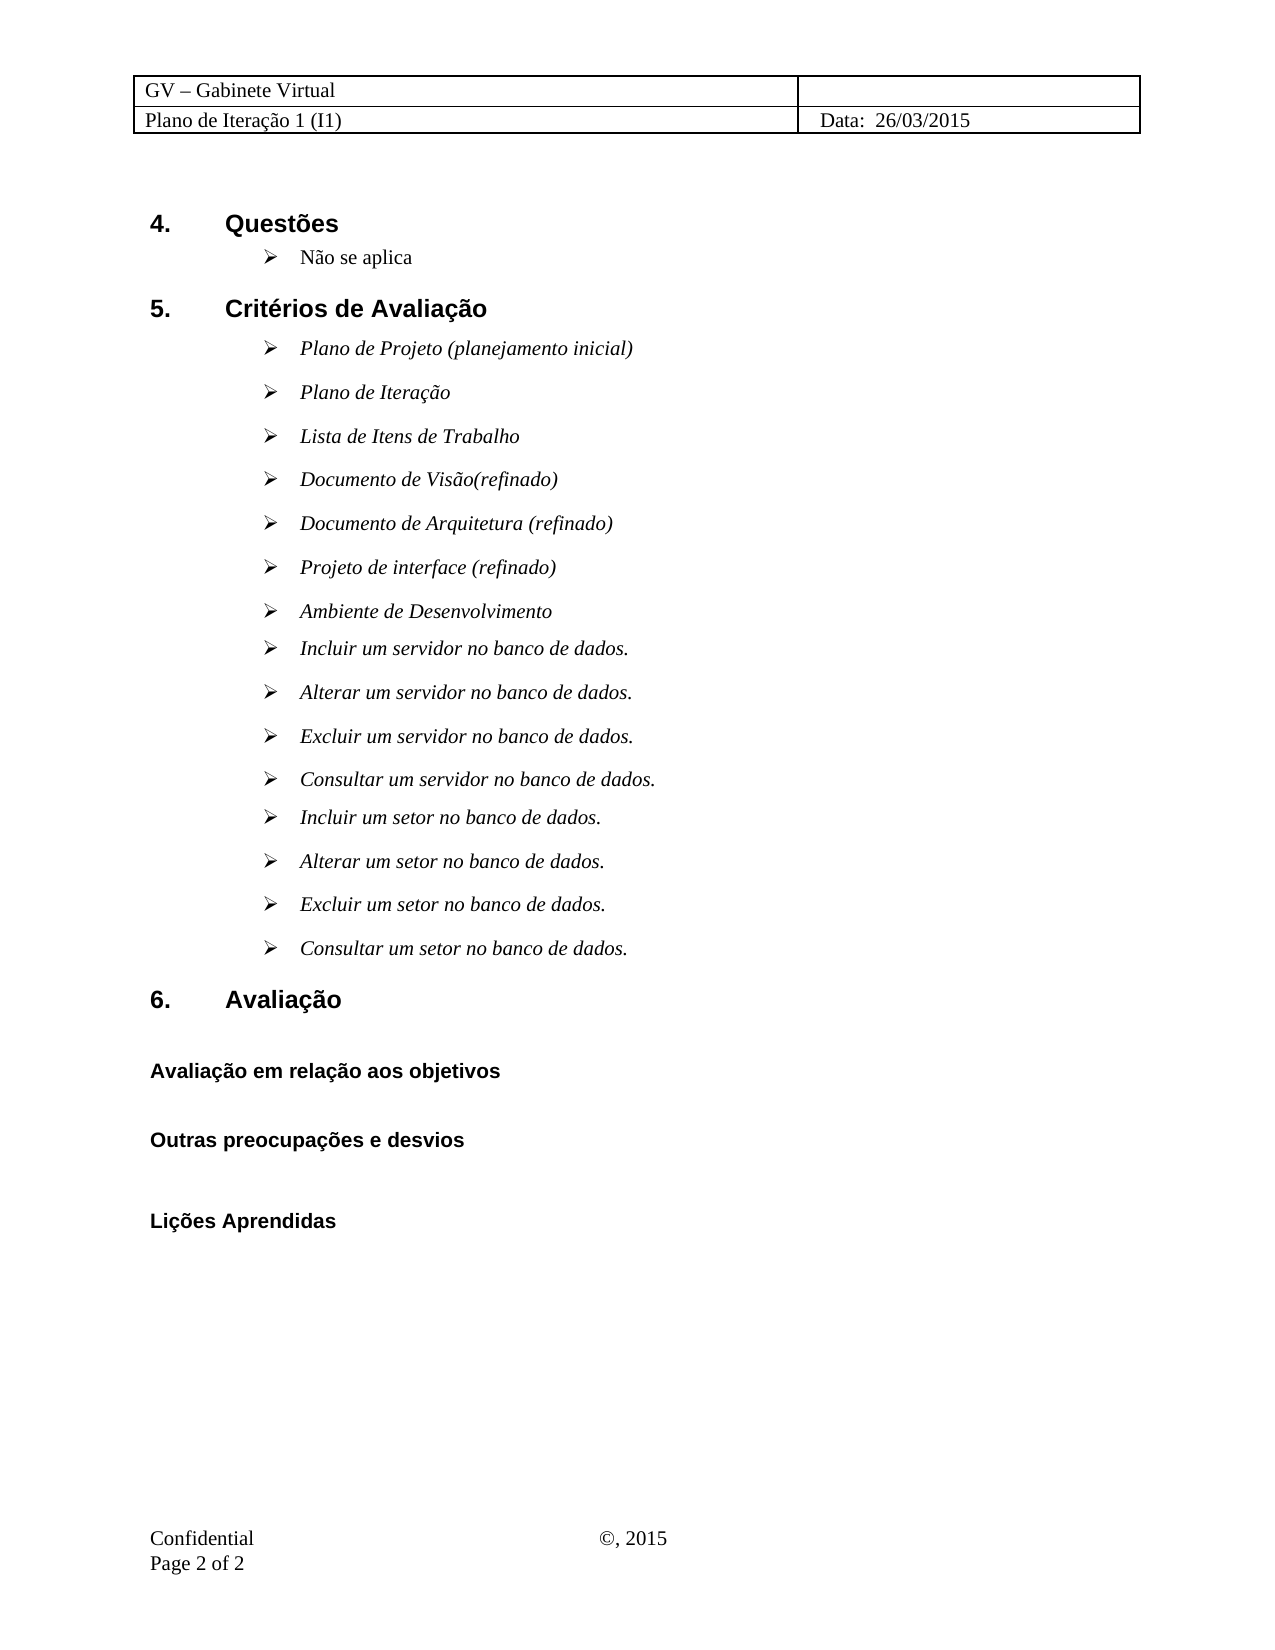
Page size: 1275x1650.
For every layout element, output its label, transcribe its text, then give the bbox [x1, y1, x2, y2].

list Excluir um servidor no banco de dados. [262, 723, 1125, 748]
list Incluir um servidor no banco de dados. [262, 635, 1125, 660]
list Documento de Arquitetura (refinado) [262, 510, 1125, 535]
subtitle Questões [150, 209, 1125, 238]
list Plano de Projeto (planejamento inicial) [262, 335, 1125, 360]
subtitle Avaliação [150, 985, 1125, 1014]
list Ambiente de Desenvolvimento [262, 598, 1125, 623]
subtitle Lições Aprendidas [150, 1208, 1125, 1233]
list Alterar um servidor no banco de dados. [262, 679, 1125, 704]
list Excluir um setor no banco de dados. [262, 891, 1125, 916]
list Lista de Itens de Trabalho [262, 423, 1125, 448]
subtitle Outras preocupações e desvios [150, 1126, 1125, 1151]
list Incluir um setor no banco de dados. [262, 804, 1125, 829]
list Não se aplica [262, 244, 1125, 269]
subtitle Avaliação em relação aos objetivos [150, 1058, 1125, 1083]
subtitle Critérios de Avaliação [150, 294, 1125, 323]
list Alterar um setor no banco de dados. [262, 848, 1125, 873]
list Projeto de interface (refinado) [262, 554, 1125, 579]
list Consultar um setor no banco de dados. [262, 935, 1125, 960]
list Consultar um servidor no banco de dados. [262, 766, 1125, 791]
list Documento de Visão(refinado) [262, 466, 1125, 491]
list Plano de Iteração [262, 379, 1125, 404]
